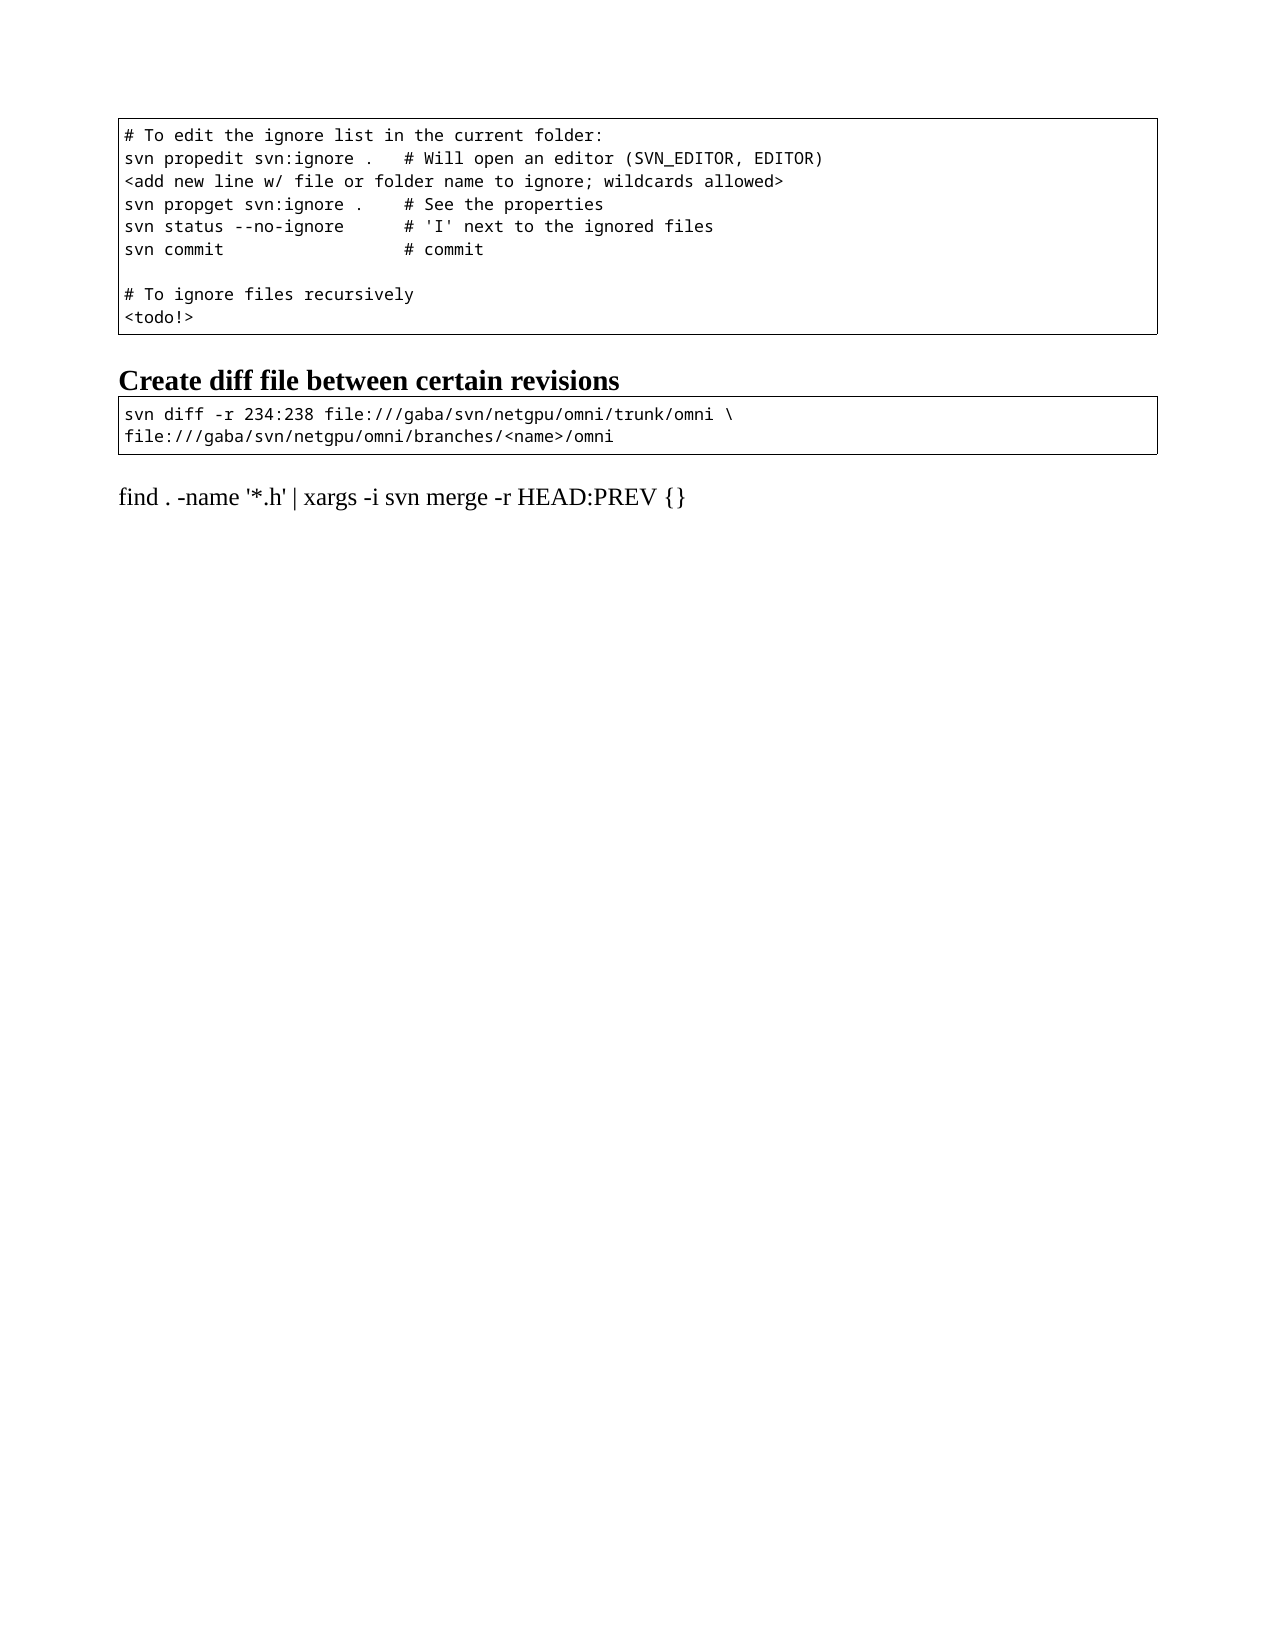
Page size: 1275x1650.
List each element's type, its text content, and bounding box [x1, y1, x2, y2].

text Create diff file between certain revisions [118, 363, 1157, 396]
table_header # To edit the ignore list in the current folder: svn propedit svn:ignore . # Will open an editor (SVN_EDITOR, EDITOR) <add new line w/ file or folder name to ignore; wildcards allowed> svn propget svn:ignore . # See the properties svn status --no-ignore # 'I' next to the ignored files svn commit # commit # To ignore files recursively <todo!> [119, 119, 1157, 334]
table_header svn diff -r 234:238 file:///gaba/svn/netgpu/omni/trunk/omni \ file:///gaba/svn/netgpu/omni/branches/<name>/omni [119, 397, 1157, 453]
text find . -name '*.h' | xargs -i svn merge -r HEAD:PREV {} [118, 482, 1157, 511]
